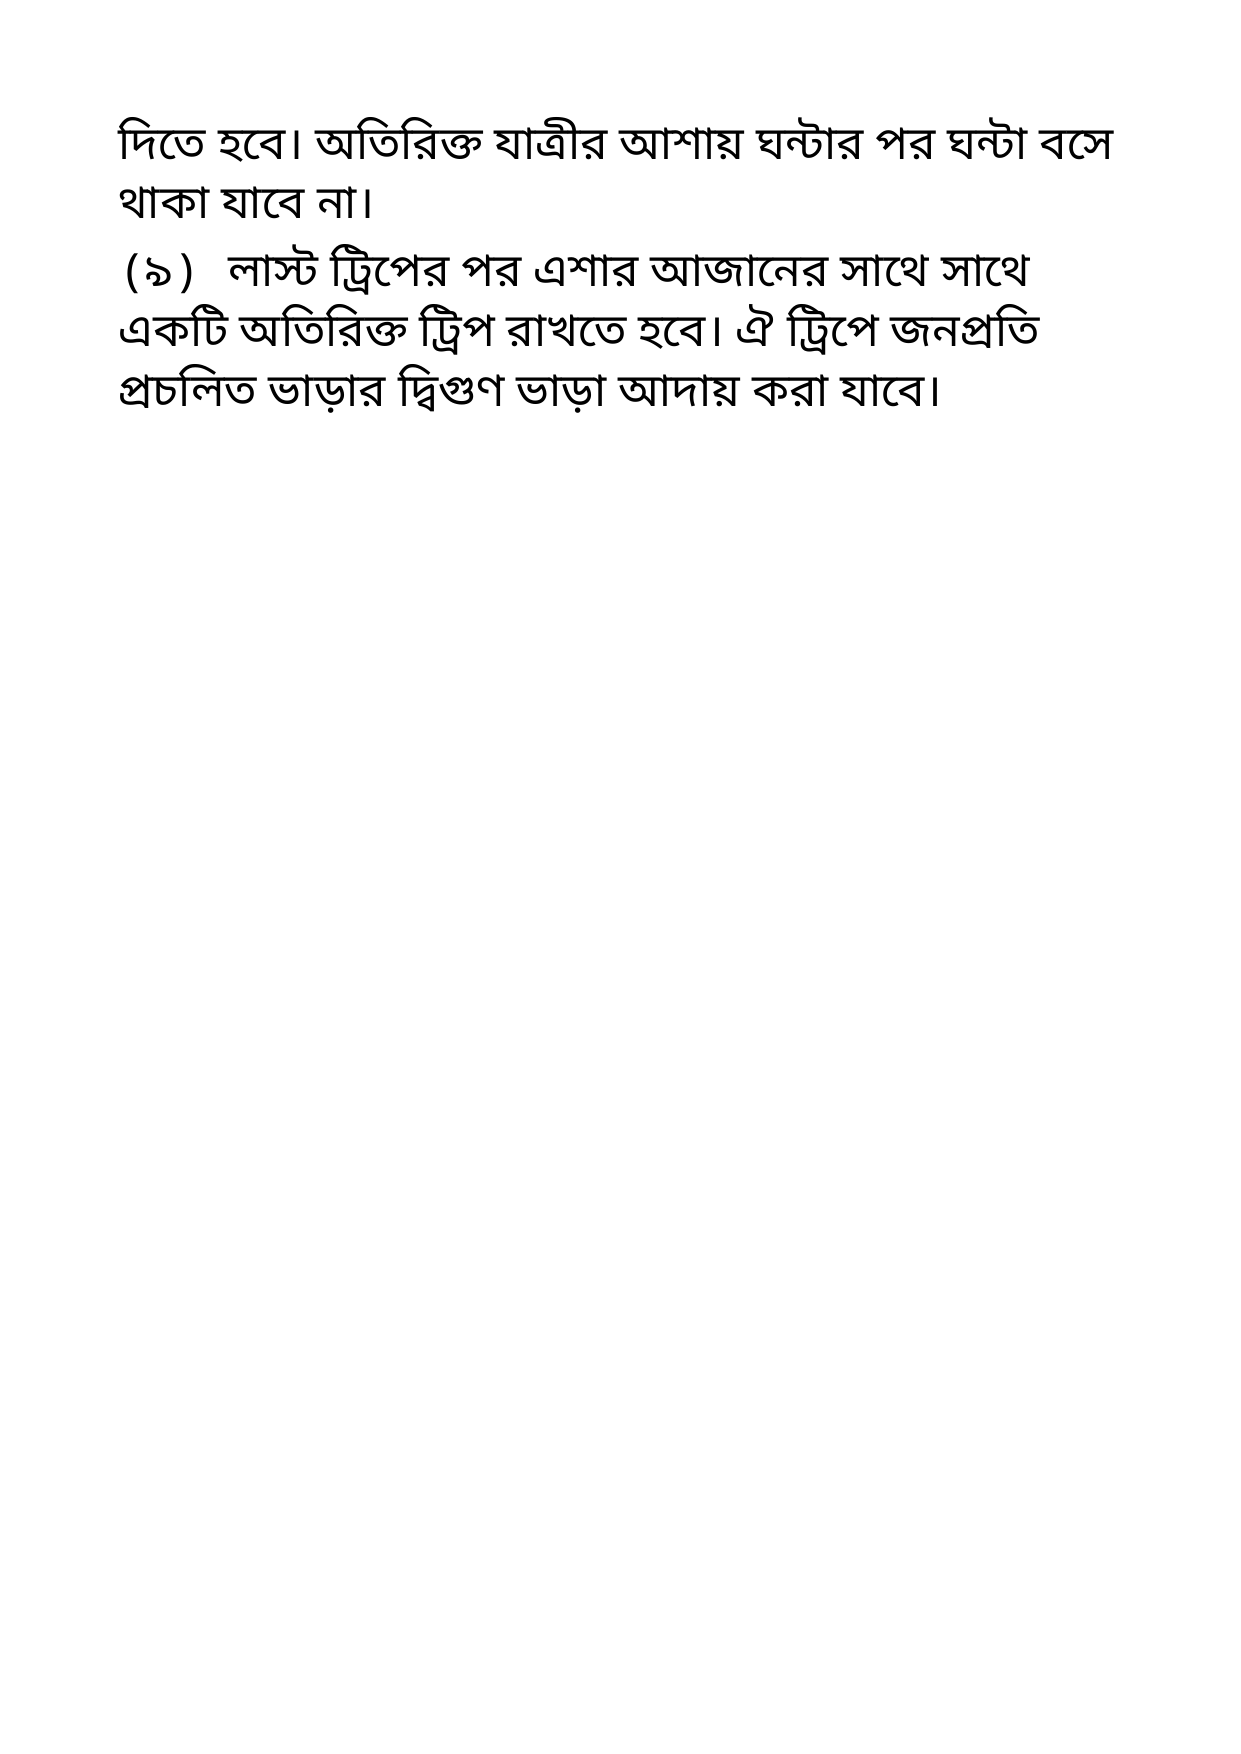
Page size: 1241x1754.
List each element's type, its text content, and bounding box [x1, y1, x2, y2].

text (৯) লাস্ট ট্রিপের পর এশার আজানের সাথে সাথে একটি অতিরিক্ত ট্রিপ রাখতে হবে। ঐ ট্রিপে জনপ্রতি প্রচলিত ভাড়ার দ্বিগুণ ভাড়া আদায় করা যাবে। [118, 238, 1122, 425]
text দিতে হবে। অতিরিক্ত যাত্রীর আশায় ঘন্টার পর ঘন্টা বসে থাকা যাবে না। [118, 118, 1122, 238]
